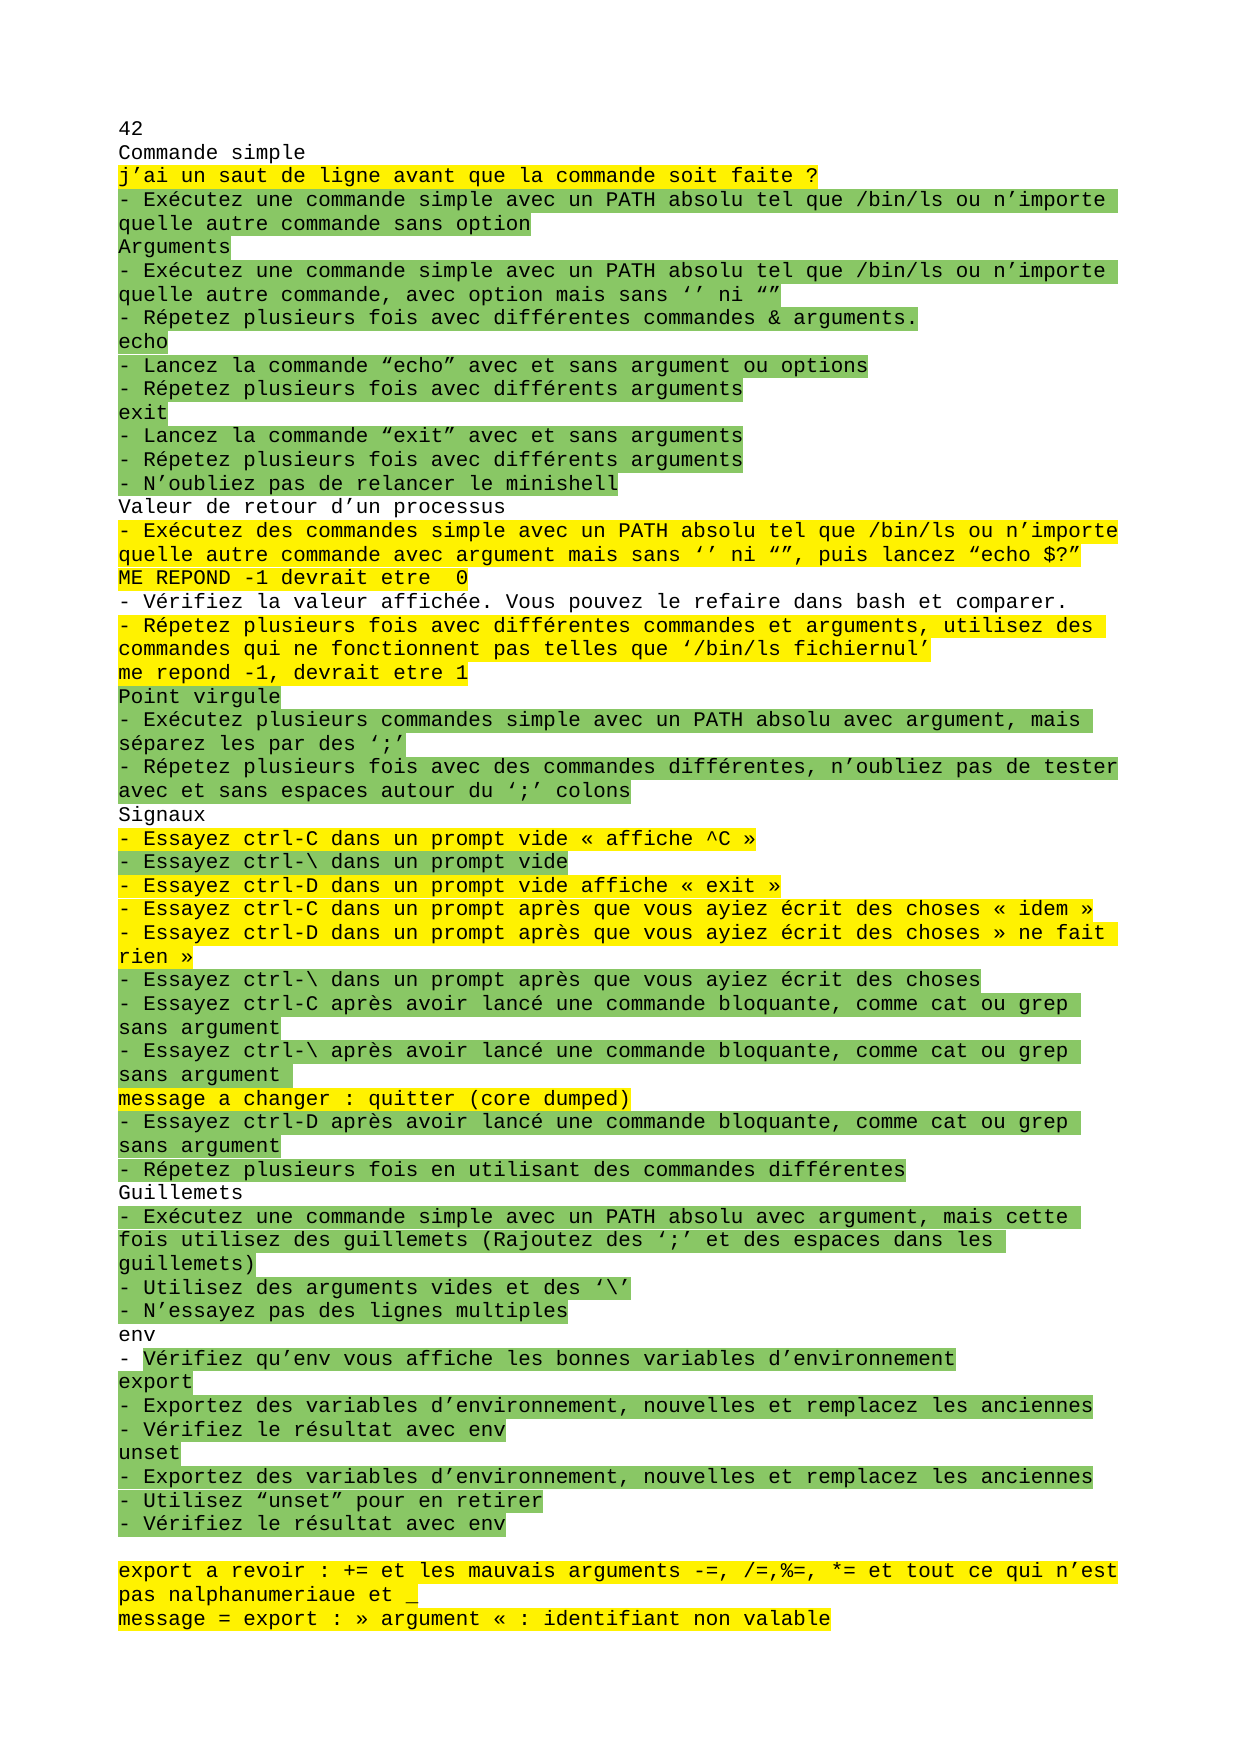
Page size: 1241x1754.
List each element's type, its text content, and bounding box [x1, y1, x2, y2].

text - Essayez ctrl-\ dans un prompt vide [118, 851, 1122, 875]
text - Essayez ctrl-C dans un prompt vide « affiche ^C » [118, 827, 1122, 851]
text - N’oubliez pas de relancer le minishell [118, 473, 1122, 496]
text - Répetez plusieurs fois avec des commandes différentes, n’oubliez pas de tester avec et sans espaces autour du ‘;’ colons [118, 757, 1122, 804]
text - Exécutez plusieurs commandes simple avec un PATH absolu avec argument, mais séparez les par des ‘;’ [118, 709, 1122, 757]
text export a revoir : += et les mauvais arguments -=, /=,%=, *= et tout ce qui n’est pas nalphanumeriaue et _ [118, 1561, 1122, 1608]
text - Exportez des variables d’environnement, nouvelles et remplacez les anciennes [118, 1466, 1122, 1489]
text - Essayez ctrl-D dans un prompt après que vous ayiez écrit des choses » ne fait rien » [118, 922, 1122, 969]
text - Exportez des variables d’environnement, nouvelles et remplacez les anciennes [118, 1395, 1122, 1419]
text - Essayez ctrl-C dans un prompt après que vous ayiez écrit des choses « idem » [118, 898, 1122, 922]
text Signaux [118, 804, 1122, 827]
text - Vérifiez le résultat avec env [118, 1419, 1122, 1442]
text - Essayez ctrl-D après avoir lancé une commande bloquante, comme cat ou grep sans argument [118, 1111, 1122, 1158]
text ME REPOND -1 devrait etre 0 [118, 567, 1122, 591]
text - Essayez ctrl-\ dans un prompt après que vous ayiez écrit des choses [118, 969, 1122, 993]
text export [118, 1371, 1122, 1395]
text Point virgule [118, 686, 1122, 709]
text - Essayez ctrl-C après avoir lancé une commande bloquante, comme cat ou grep sans argument [118, 993, 1122, 1040]
text j’ai un saut de ligne avant que la commande soit faite ? [118, 165, 1122, 189]
text - Répetez plusieurs fois avec différents arguments [118, 449, 1122, 473]
text - Essayez ctrl-D dans un prompt vide affiche « exit » [118, 875, 1122, 898]
text - Exécutez une commande simple avec un PATH absolu tel que /bin/ls ou n’importe quelle autre commande sans option [118, 189, 1122, 236]
text message a changer : quitter (core dumped) [118, 1088, 1122, 1111]
text - Utilisez des arguments vides et des ‘\’ [118, 1277, 1122, 1300]
text Valeur de retour d’un processus [118, 496, 1122, 520]
text echo [118, 331, 1122, 354]
text - Vérifiez la valeur affichée. Vous pouvez le refaire dans bash et comparer. [118, 591, 1122, 615]
text - Lancez la commande “echo” avec et sans argument ou options [118, 354, 1122, 378]
text - Vérifiez qu’env vous affiche les bonnes variables d’environnement [118, 1348, 1122, 1371]
text Commande simple [118, 142, 1122, 165]
text Guillemets [118, 1182, 1122, 1206]
text - Répetez plusieurs fois avec différentes commandes et arguments, utilisez des commandes qui ne fonctionnent pas telles que ‘/bin/ls fichiernul’ [118, 615, 1122, 662]
text - Exécutez des commandes simple avec un PATH absolu tel que /bin/ls ou n’importe quelle autre commande avec argument mais sans ‘’ ni “”, puis lancez “echo $?” [118, 520, 1122, 567]
text - Lancez la commande “exit” avec et sans arguments [118, 426, 1122, 449]
text - Répetez plusieurs fois en utilisant des commandes différentes [118, 1158, 1122, 1182]
text - N’essayez pas des lignes multiples [118, 1300, 1122, 1324]
text - Exécutez une commande simple avec un PATH absolu avec argument, mais cette fois utilisez des guillemets (Rajoutez des ‘;’ et des espaces dans les guillemets) [118, 1206, 1122, 1277]
text me repond -1, devrait etre 1 [118, 662, 1122, 686]
text - Répetez plusieurs fois avec différentes commandes & arguments. [118, 307, 1122, 331]
text 42 [118, 118, 1122, 142]
text - Essayez ctrl-\ après avoir lancé une commande bloquante, comme cat ou grep sans argument [118, 1040, 1122, 1088]
text env [118, 1324, 1122, 1348]
text - Vérifiez le résultat avec env [118, 1513, 1122, 1537]
text - Exécutez une commande simple avec un PATH absolu tel que /bin/ls ou n’importe quelle autre commande, avec option mais sans ‘’ ni “” [118, 260, 1122, 307]
text message = export : » argument « : identifiant non valable [118, 1608, 1122, 1631]
text Arguments [118, 236, 1122, 260]
text - Répetez plusieurs fois avec différents arguments [118, 378, 1122, 402]
text unset [118, 1442, 1122, 1466]
text - Utilisez “unset” pour en retirer [118, 1489, 1122, 1513]
text exit [118, 402, 1122, 426]
